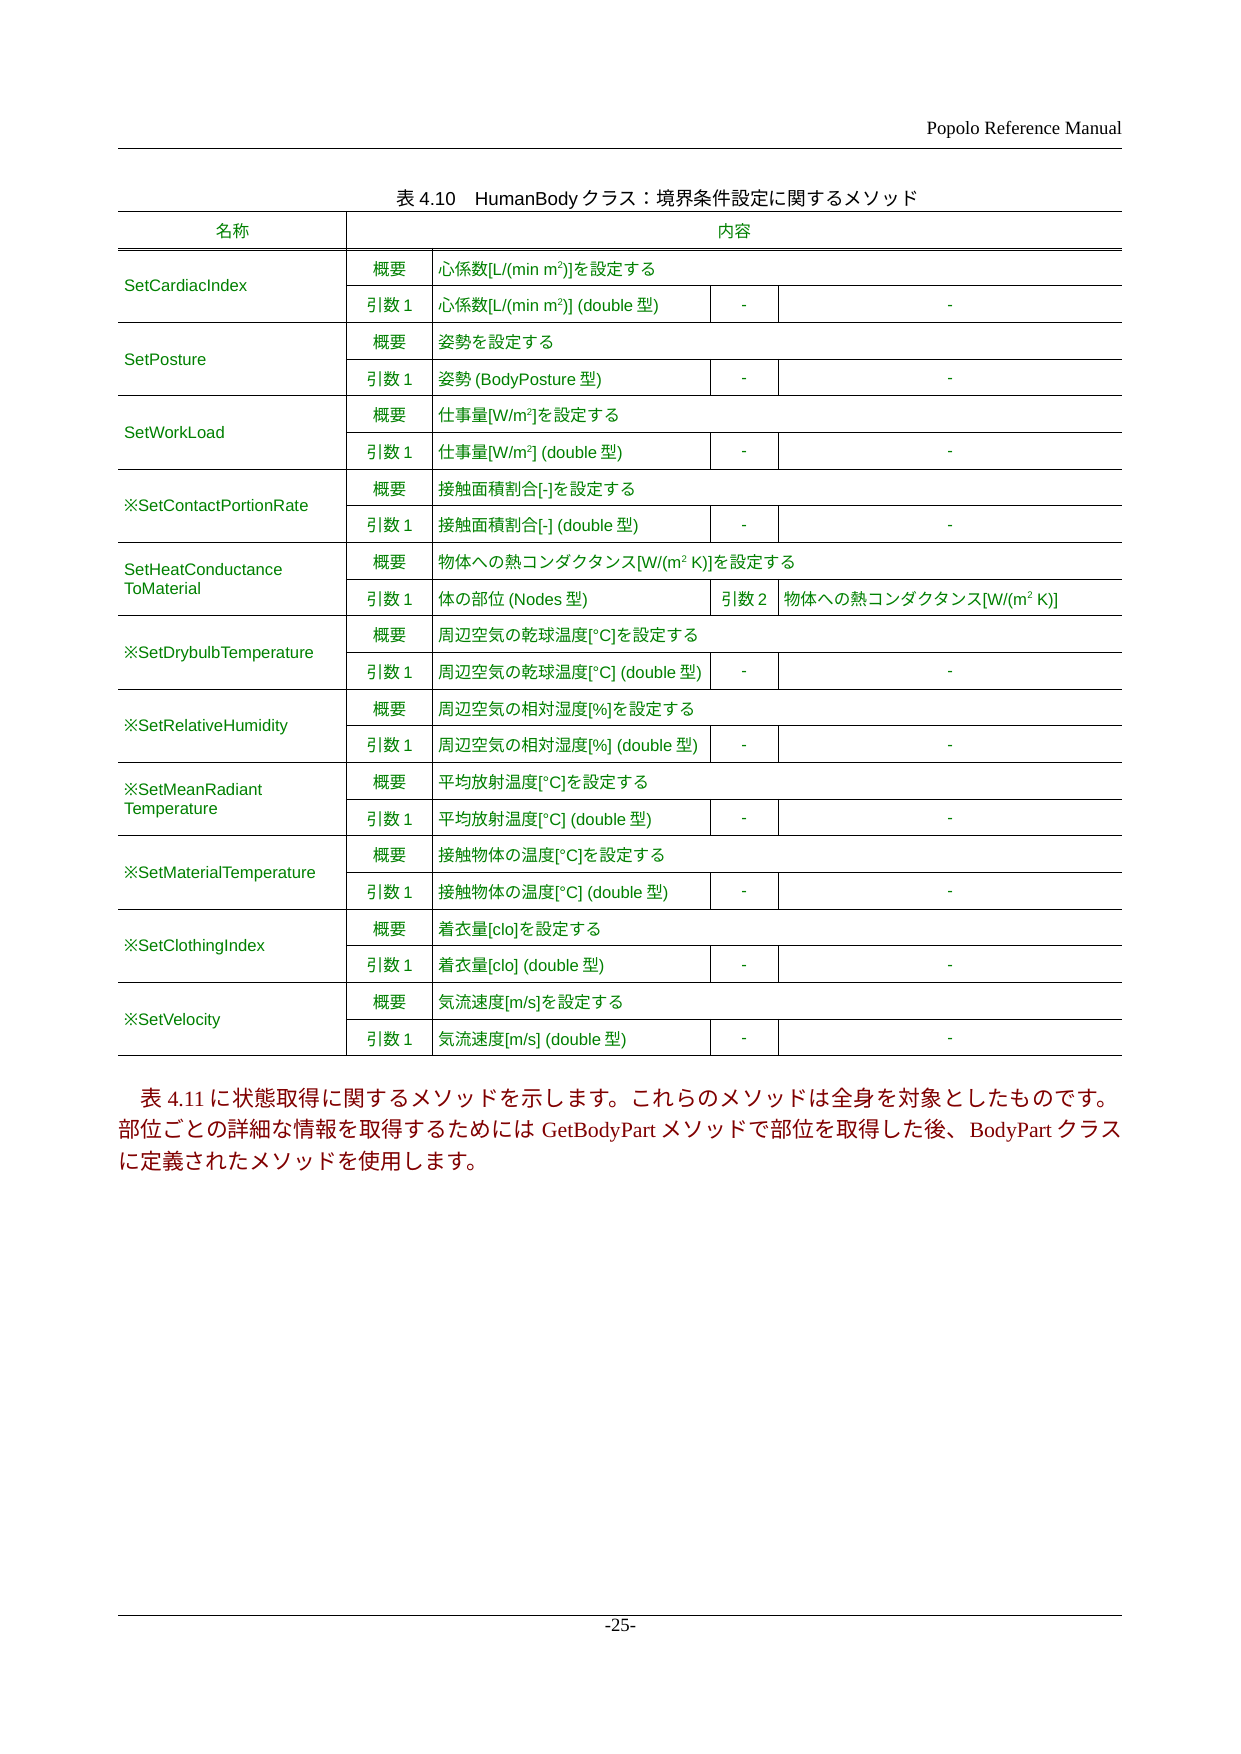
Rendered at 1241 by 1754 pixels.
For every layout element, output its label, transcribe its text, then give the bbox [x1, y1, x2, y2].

table_cell 体の部位 (Nodes型) [433, 580, 710, 615]
table_cell 概要 [347, 983, 432, 1019]
table_cell 仕事量[W/m2] (double型) [433, 433, 710, 469]
table_cell - [711, 286, 778, 322]
table_cell - [779, 946, 1122, 982]
table_cell - [711, 1020, 778, 1055]
table_cell 接触面積割合[-] (double型) [433, 506, 710, 542]
table_cell 平均放射温度[°C] (double型) [433, 800, 710, 835]
table_cell 概要 [347, 616, 432, 652]
table_cell SetWorkLoad [118, 396, 346, 469]
table_cell 気流速度[m/s]を設定する [433, 983, 1122, 1019]
table_cell 心係数[L/(min m2)] (double型) [433, 286, 710, 322]
table_cell - [779, 433, 1122, 469]
table_cell 概要 [347, 763, 432, 799]
table_cell 気流速度[m/s] (double型) [433, 1020, 710, 1055]
table_cell SetCardiacIndex [118, 251, 346, 322]
table_cell 引数1 [347, 1020, 432, 1055]
table_cell 概要 [347, 910, 432, 945]
list 表4.10 HumanBodyクラス：境界条件設定に関するメソッド [156, 184, 1122, 211]
table_cell 着衣量[clo] (double型) [433, 946, 710, 982]
table_cell - [779, 286, 1122, 322]
table_cell 引数1 [347, 800, 432, 835]
table_cell 概要 [347, 543, 432, 579]
text 表4.11に状態取得に関するメソッドを示します。これらのメソッドは全身を対象としたものです。部位ごとの詳細な情報を取得するためにはGetBodyPartメソッドで部位を取得した後、BodyPartクラスに定義されたメソッドを使用します。 [118, 1081, 1122, 1176]
table_cell 平均放射温度[°C]を設定する [433, 763, 1122, 799]
table_cell 概要 [347, 690, 432, 725]
table_header 名称 [118, 212, 346, 247]
table_cell 引数1 [347, 286, 432, 322]
table_cell 着衣量[clo]を設定する [433, 910, 1122, 945]
table_cell - [711, 506, 778, 542]
table_cell 接触物体の温度[°C] (double型) [433, 873, 710, 909]
table_cell - [779, 873, 1122, 909]
table_cell - [779, 653, 1122, 689]
table_cell 周辺空気の乾球温度[°C] (double型) [433, 653, 710, 689]
table_cell - [779, 506, 1122, 542]
table_cell - [779, 360, 1122, 395]
table_cell - [711, 873, 778, 909]
table_cell 概要 [347, 470, 432, 505]
table_cell - [711, 946, 778, 982]
table_cell 物体への熱コンダクタンス[W/(m2 K)] [779, 580, 1122, 615]
table_cell SetHeatConductance ToMaterial [118, 543, 346, 615]
table_cell - [779, 1020, 1122, 1055]
table_cell ※SetMaterialTemperature [118, 836, 346, 909]
table_cell 周辺空気の乾球温度[°C]を設定する [433, 616, 1122, 652]
table_cell ※SetClothingIndex [118, 910, 346, 982]
table_cell 概要 [347, 323, 432, 359]
table_cell SetPosture [118, 323, 346, 395]
table_cell 引数1 [347, 433, 432, 469]
table_cell 接触物体の温度[°C]を設定する [433, 836, 1122, 872]
table_cell ※SetMeanRadiant Temperature [118, 763, 346, 835]
table_cell 引数2 [711, 580, 778, 615]
table_cell 引数1 [347, 580, 432, 615]
table_cell 仕事量[W/m2]を設定する [433, 396, 1122, 432]
table_cell ※SetDrybulbTemperature [118, 616, 346, 689]
table_cell 引数1 [347, 946, 432, 982]
table_cell ※SetRelativeHumidity [118, 690, 346, 762]
table_cell 接触面積割合[-]を設定する [433, 470, 1122, 505]
table_cell - [711, 360, 778, 395]
table_cell - [779, 726, 1122, 762]
table_cell 引数1 [347, 726, 432, 762]
table_cell ※SetContactPortionRate [118, 470, 346, 542]
table_cell 物体への熱コンダクタンス[W/(m2 K)]を設定する [433, 543, 1122, 579]
table_cell ※SetVelocity [118, 983, 346, 1055]
table_cell - [779, 800, 1122, 835]
table_cell - [711, 653, 778, 689]
table_cell 姿勢 (BodyPosture型) [433, 360, 710, 395]
table_cell 概要 [347, 396, 432, 432]
table_cell - [711, 800, 778, 835]
table_cell 引数1 [347, 506, 432, 542]
table_cell 姿勢を設定する [433, 323, 1122, 359]
table_cell - [711, 433, 778, 469]
table_cell 周辺空気の相対湿度[%] (double型) [433, 726, 710, 762]
table_cell 引数1 [347, 653, 432, 689]
table_cell - [711, 726, 778, 762]
table_cell 心係数[L/(min m2)]を設定する [433, 251, 1122, 285]
table_cell 概要 [347, 836, 432, 872]
table_cell 概要 [347, 251, 432, 285]
table_cell 引数1 [347, 873, 432, 909]
table_cell 周辺空気の相対湿度[%]を設定する [433, 690, 1122, 725]
table_cell 引数1 [347, 360, 432, 395]
table_header 内容 [347, 212, 1122, 247]
